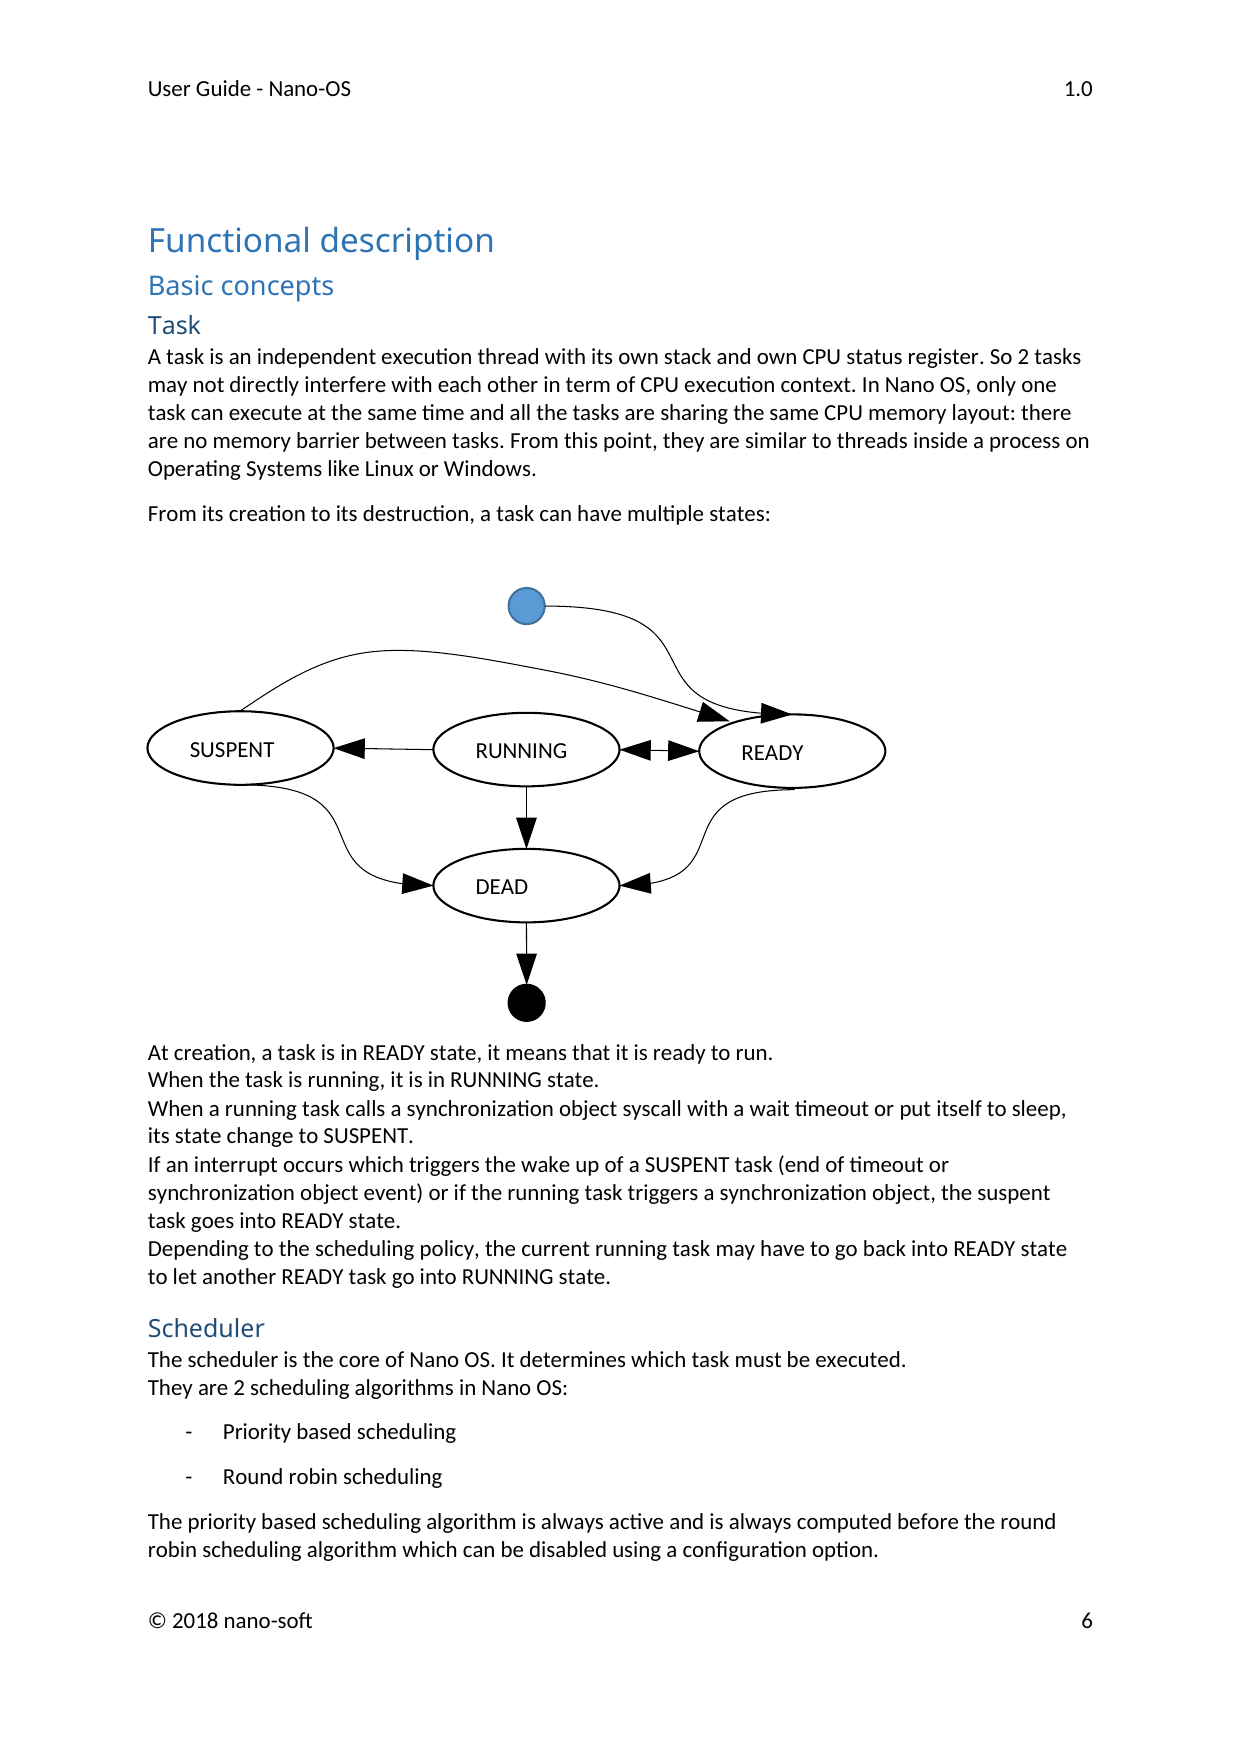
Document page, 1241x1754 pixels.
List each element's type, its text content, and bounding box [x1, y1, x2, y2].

text A task is an independent execution thread with its own stack and own CPU status register. So 2 tasks may not directly interfere with each other in term of CPU execution context. In Nano OS, only one task can execute at the same time and all the tasks are sharing the same CPU memory layout: there are no memory barrier between tasks. From this point, they are similar to threads inside a process on Operating Systems like Linux or Windows. [148, 342, 1093, 482]
text At creation, a task is in READY state, it means that it is ready to run. When the task is running, it is in RUNNING state. When a running task calls a synchronization object syscall with a wait timeout or put itself to sleep, its state change to SUSPENT. If an interrupt occurs which triggers the wake up of a SUSPENT task (end of timeout or synchronization object event) or if the running task triggers a synchronization object, the suspent task goes into READY state. Depending to the scheduling policy, the current running task may have to go back into READY state to let another READY task go into RUNNING state. [148, 1038, 1093, 1290]
subtitle Functional description [148, 217, 1093, 263]
list Round robin scheduling [185, 1462, 1093, 1490]
text The priority based scheduling algorithm is always active and is always computed before the round robin scheduling algorithm which can be disabled using a configuration option. [148, 1507, 1093, 1563]
text The scheduler is the core of Nano OS. It determines which task must be executed. They are 2 scheduling algorithms in Nano OS: [148, 1345, 1093, 1401]
list Priority based scheduling [185, 1417, 1093, 1445]
subtitle Basic concepts [148, 267, 1093, 304]
subtitle Task [148, 308, 1093, 342]
subtitle Scheduler [148, 1311, 1093, 1345]
text From its creation to its destruction, a task can have multiple states: [148, 499, 1093, 527]
